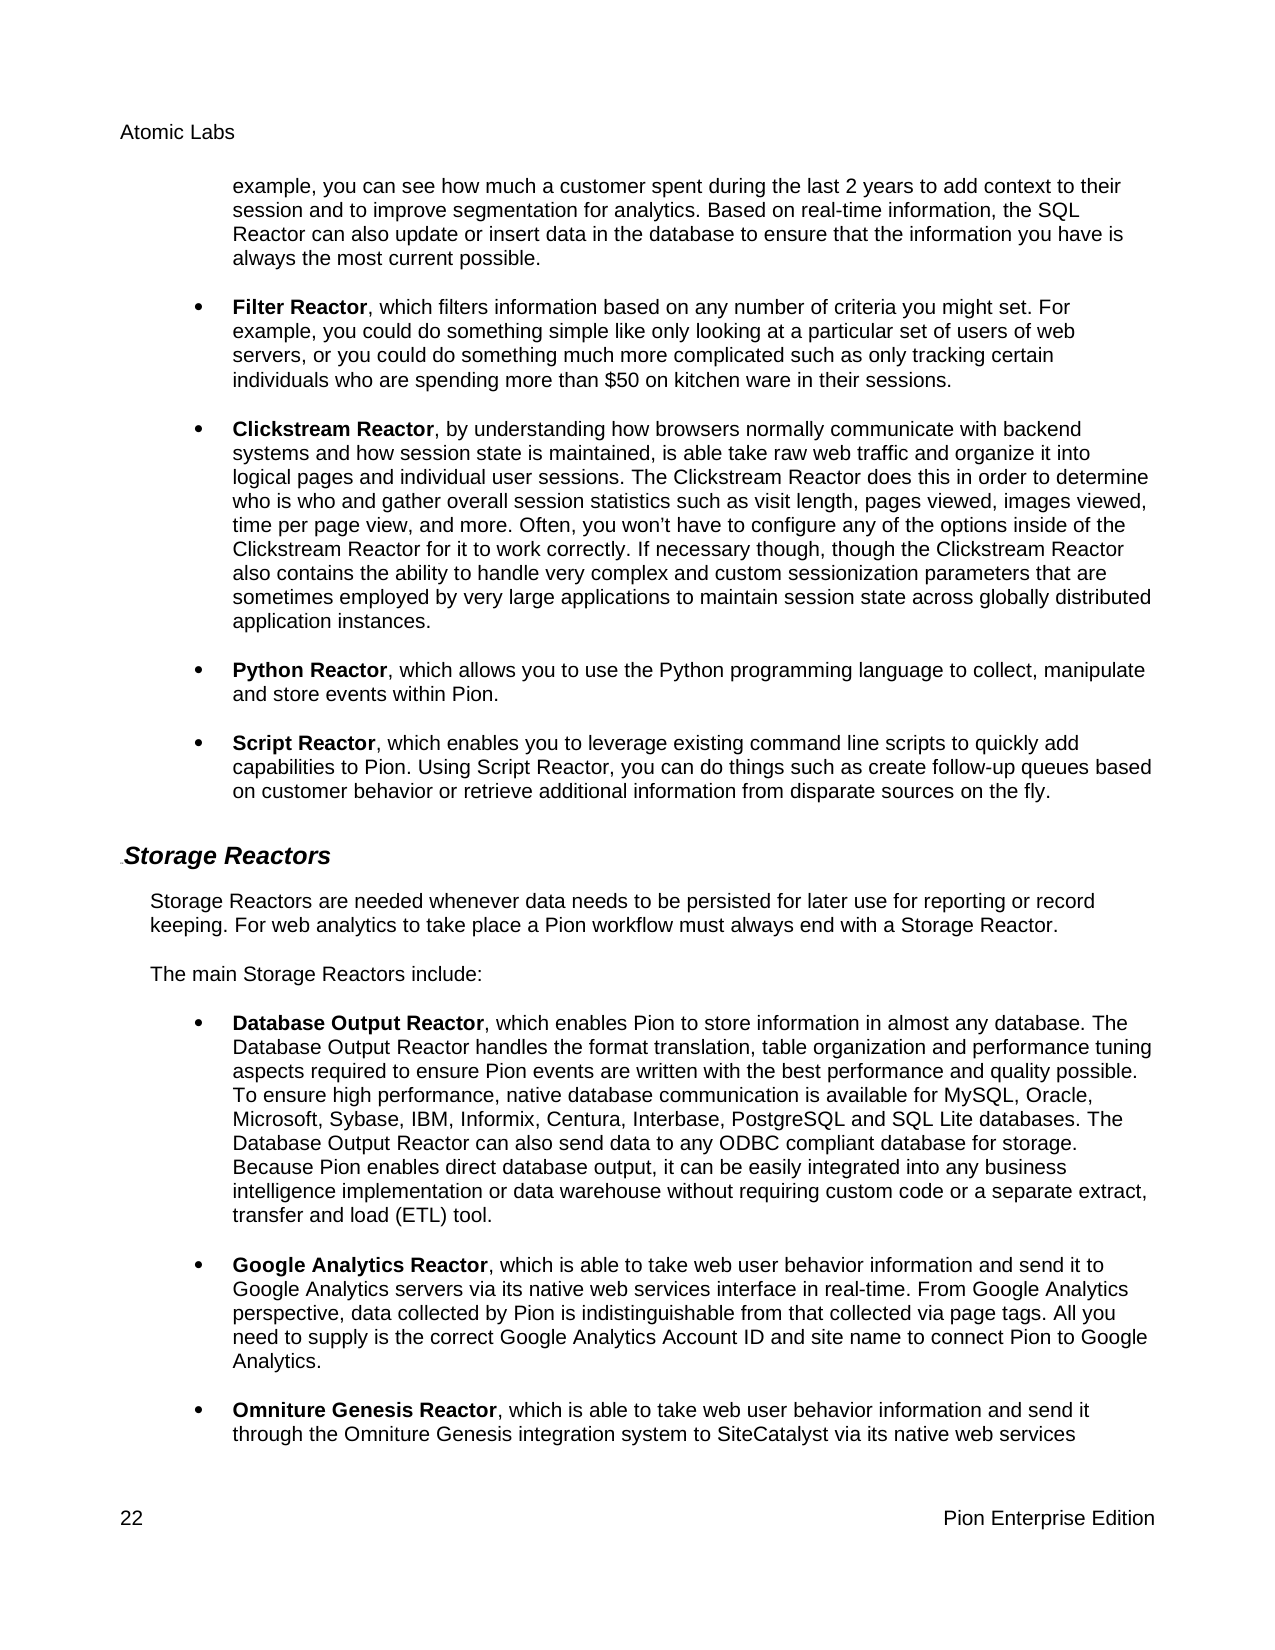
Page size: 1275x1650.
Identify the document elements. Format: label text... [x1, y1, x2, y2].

list Database Output Reactor, which enables Pion to store information in almost any database. The Database Output Reactor handles the format translation, table organization and performance tuning aspects required to ensure Pion events are written with the best performance and quality possible. To ensure high performance, native database communication is available for MySQL, Oracle, Microsoft, Sybase, IBM, Informix, Centura, Interbase, PostgreSQL and SQL Lite databases. The Database Output Reactor can also send data to any ODBC compliant database for storage. Because Pion enables direct database output, it can be easily integrated into any business intelligence implementation or data warehouse without requiring custom code or a separate extract, transfer and load (ETL) tool. [195, 1011, 1155, 1227]
subtitle 31BStorage Reactors [120, 841, 1155, 870]
list example, you can see how much a customer spent during the last 2 years to add context to their session and to improve segmentation for analytics. Based on real-time information, the SQL Reactor can also update or insert data in the database to ensure that the information you have is always the most current possible. [195, 174, 1155, 270]
list Script Reactor, which enables you to leverage existing command line scripts to quickly add capabilities to Pion. Using Script Reactor, you can do things such as create follow-up queues based on customer behavior or retrieve additional information from disparate sources on the fly. [195, 731, 1155, 803]
list Omniture Genesis Reactor, which is able to take web user behavior information and send it through the Omniture Genesis integration system to SiteCatalyst via its native web services [195, 1398, 1155, 1446]
list Filter Reactor, which filters information based on any number of criteria you might set. For example, you could do something simple like only looking at a particular set of users of web servers, or you could do something much more complicated such as only tracking certain individuals who are spending more than $50 on kitchen ware in their sessions. [195, 295, 1155, 392]
list Google Analytics Reactor, which is able to take web user behavior information and send it to Google Analytics servers via its native web services interface in real-time. From Google Analytics perspective, data collected by Pion is indistinguishable from that collected via page tags. All you need to supply is the correct Google Analytics Account ID and site name to connect Pion to Google Analytics. [195, 1252, 1155, 1373]
text Storage Reactors are needed whenever data needs to be persisted for later use for reporting or record keeping. For web analytics to take place a Pion workflow must always end with a Storage Reactor. [150, 889, 1155, 937]
list Python Reactor, which allows you to use the Python programming language to collect, manipulate and store events within Pion. [195, 658, 1155, 706]
text The main Storage Reactors include: [150, 962, 1155, 986]
list Clickstream Reactor, by understanding how browsers normally communicate with backend systems and how session state is maintained, is able take raw web traffic and organize it into logical pages and individual user sessions. The Clickstream Reactor does this in order to determine who is who and gather overall session statistics such as visit length, pages viewed, images viewed, time per page view, and more. Often, you won’t have to configure any of the options inside of the Clickstream Reactor for it to work correctly. If necessary though, though the Clickstream Reactor also contains the ability to handle very complex and custom sessionization parameters that are sometimes employed by very large applications to maintain session state across globally distributed application instances. [195, 417, 1155, 633]
